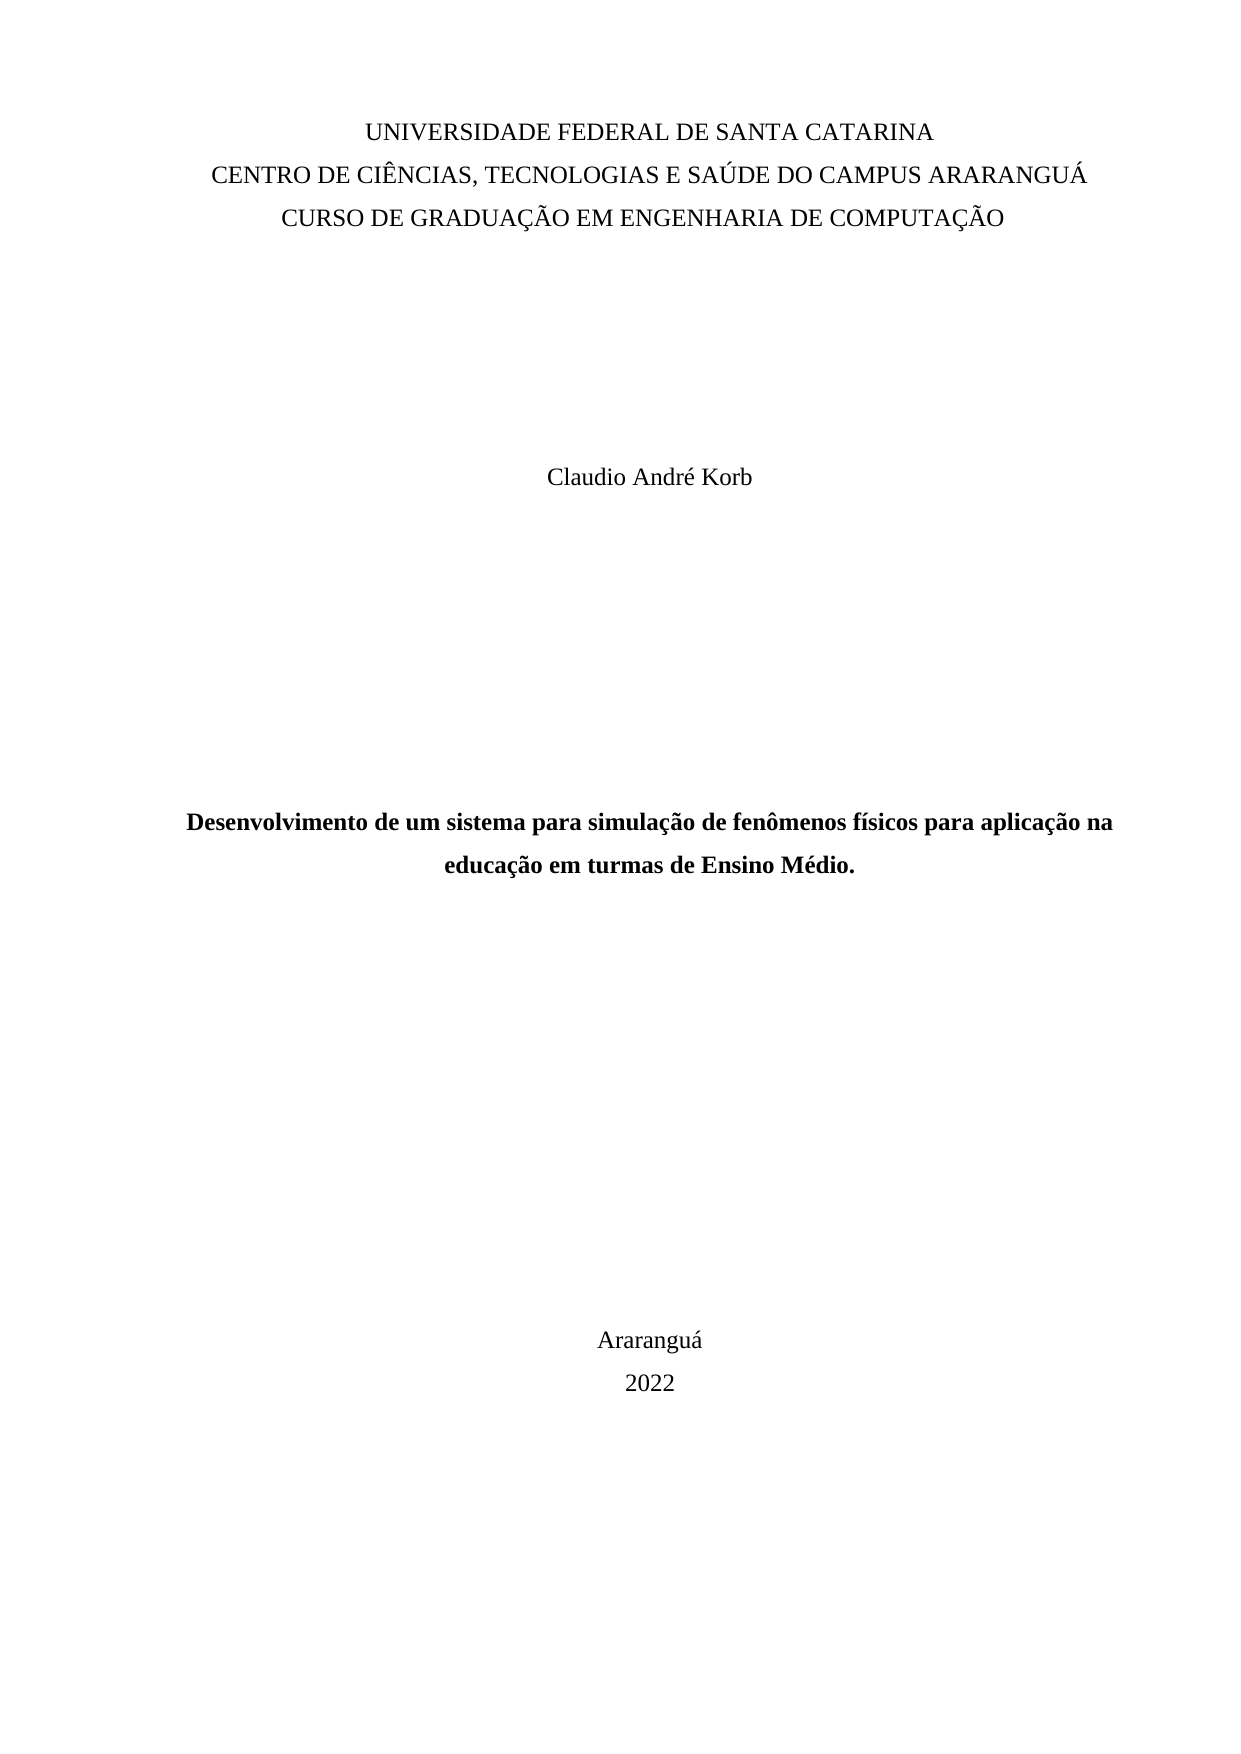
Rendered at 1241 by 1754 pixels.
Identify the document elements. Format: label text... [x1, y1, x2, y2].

text CURSO DE GRADUAÇÃO EM ENGENHARIA DE COMPUTAÇÃO [0, 203, 1240, 232]
text CENTRO DE CIÊNCIAS, TECNOLOGIAS E SAÚDE DO CAMPUS ARARANGUÁ [0, 160, 1240, 189]
text UNIVERSIDADE FEDERAL DE SANTA CATARINA [177, 117, 1122, 146]
text 2022 [0, 1368, 1240, 1397]
text Araranguá [0, 1325, 1240, 1353]
text Desenvolvimento de um sistema para simulação de fenômenos físicos para aplicação na educação em turmas de Ensino Médio. [0, 807, 1240, 879]
text Claudio André Korb [0, 462, 1240, 491]
